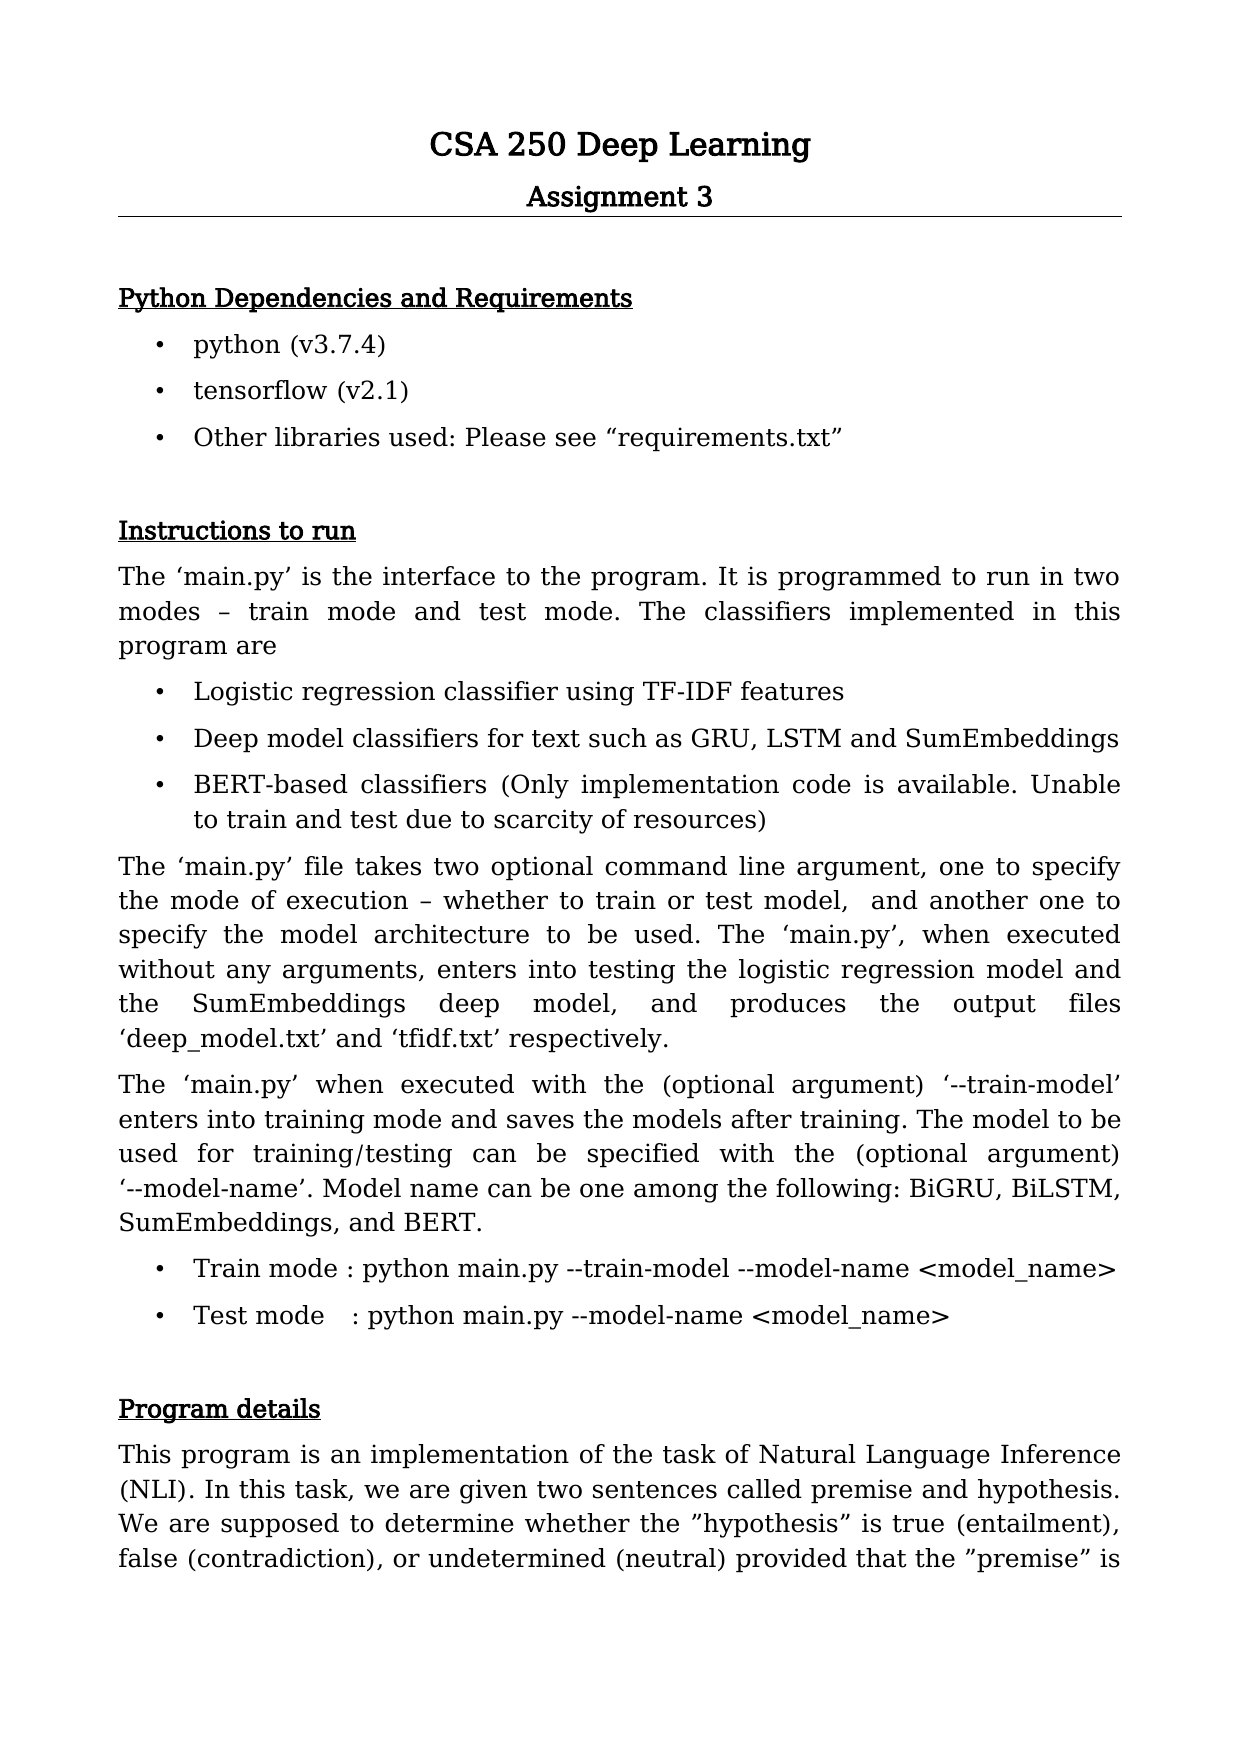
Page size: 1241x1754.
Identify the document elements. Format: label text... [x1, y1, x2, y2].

list Deep model classifiers for text such as GRU, LSTM and SumEmbeddings [156, 722, 1122, 753]
list Train mode : python main.py --train-model --model-name <model_name> [156, 1253, 1122, 1283]
text The ‘main.py’ when executed with the (optional argument) ‘--train-model’ enters into training mode and saves the models after training. The model to be used for training/testing can be specified with the (optional argument) ‘--model-name’. Model name can be one among the following: BiGRU, BiLSTM, SumEmbeddings, and BERT. [118, 1069, 1122, 1237]
list python (v3.7.4) [156, 328, 1122, 358]
text This program is an implementation of the task of Natural Language Inference (NLI). In this task, we are given two sentences called premise and hypothesis. We are supposed to determine whether the ”hypothesis” is true (entailment), false (contradiction), or undetermined (neutral) provided that the ”premise” is [118, 1439, 1122, 1572]
list BERT-based classifiers (Only implementation code is available. Unable to train and test due to scarcity of resources) [156, 769, 1122, 834]
text Program details [118, 1393, 1122, 1423]
text Python Dependencies and Requirements [118, 282, 1122, 312]
list tensorflow (v2.1) [156, 375, 1122, 405]
list Other libraries used: Please see “requirements.txt” [156, 421, 1122, 452]
text Assignment 3 [118, 179, 1122, 216]
text Instructions to run [118, 514, 1122, 544]
list Logistic regression classifier using TF-IDF features [156, 676, 1122, 706]
text The ‘main.py’ is the interface to the program. It is programmed to run in two modes – train mode and test mode. The classifiers implemented in this program are [118, 561, 1122, 659]
list Test mode : python main.py --model-name <model_name> [156, 1300, 1122, 1330]
text The ‘main.py’ file takes two optional command line argument, one to specify the mode of execution – whether to train or test model, and another one to specify the model architecture to be used. The ‘main.py’, when executed without any arguments, enters into testing the logistic regression model and the SumEmbeddings deep model, and produces the output files ‘deep_model.txt’ and ‘tfidf.txt’ respectively. [118, 850, 1122, 1052]
text CSA 250 Deep Learning [118, 124, 1122, 162]
